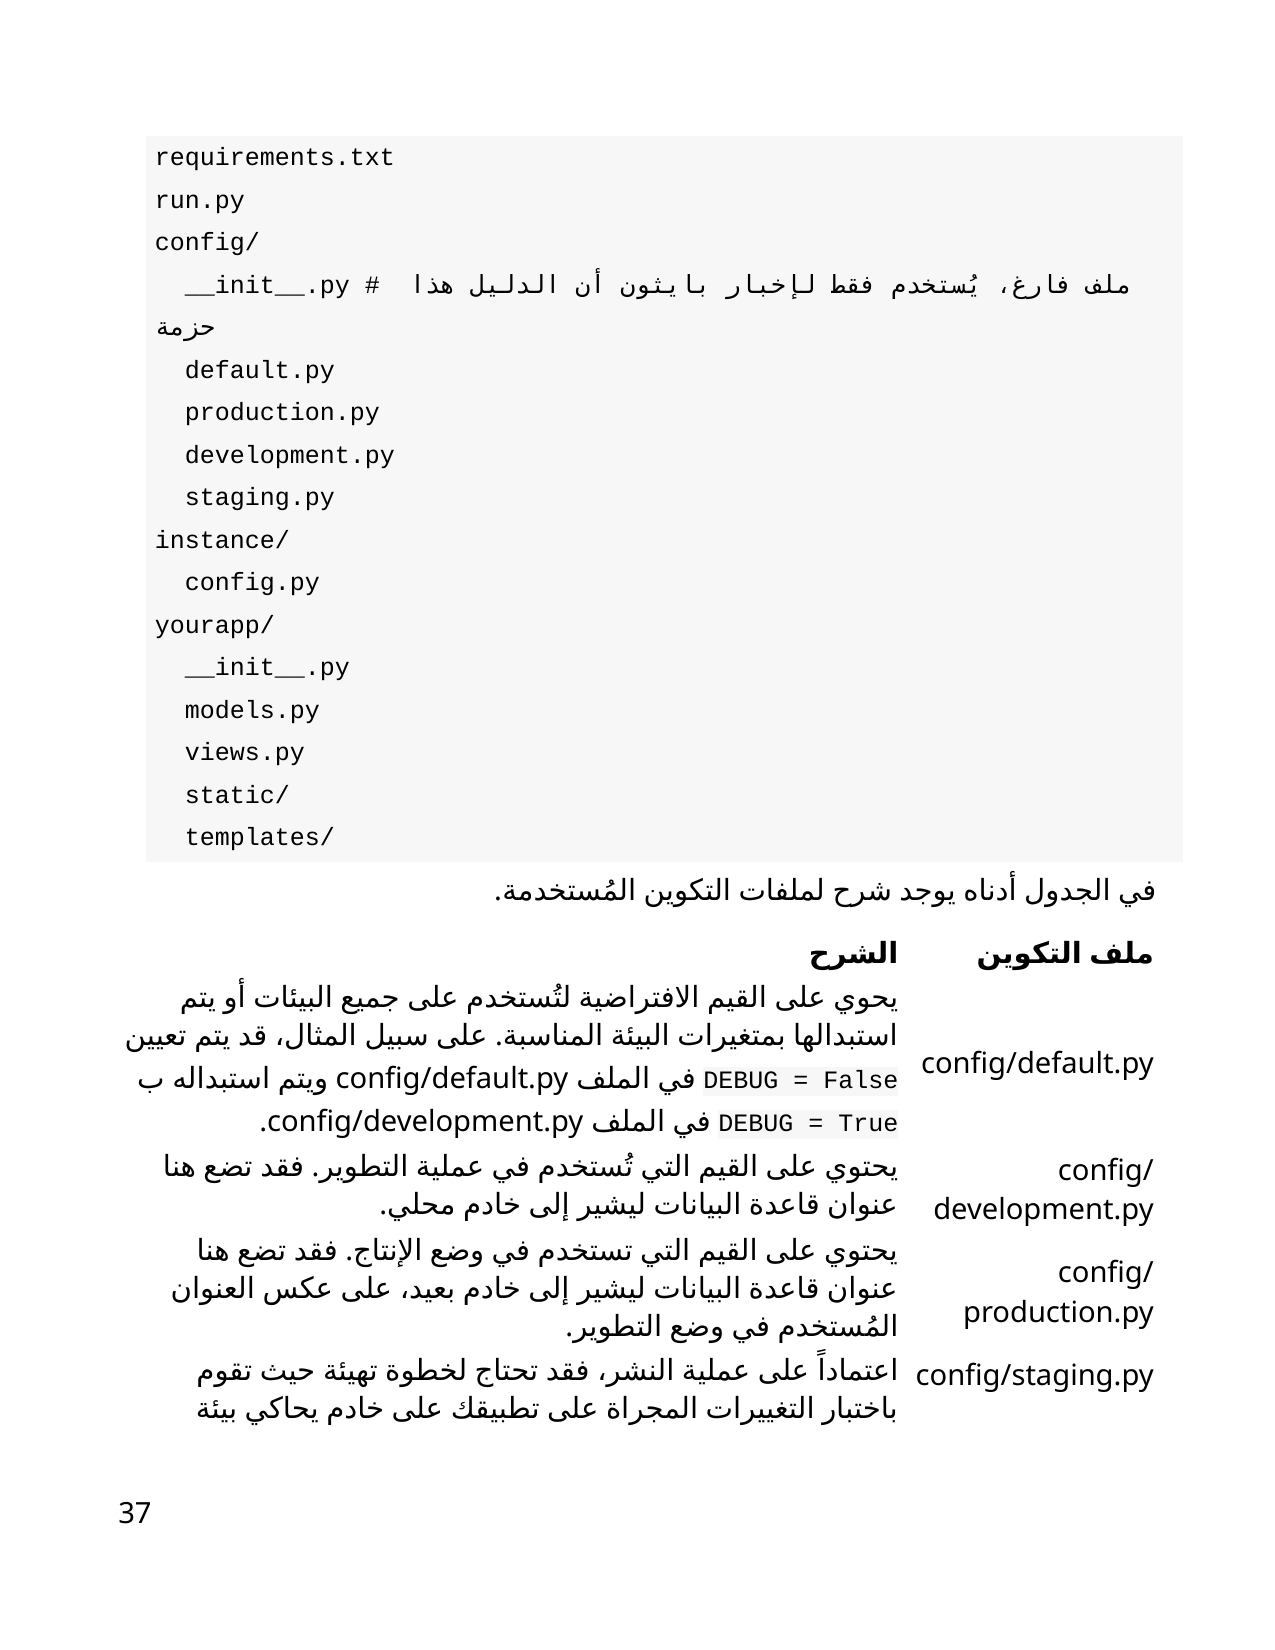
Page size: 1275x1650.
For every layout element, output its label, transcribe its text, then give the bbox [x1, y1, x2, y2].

table_header الشرح [118, 934, 901, 978]
table_cell يحتوي على القيم التي تُستخدم في عملية التطوير. فقد تضع هنا عنوان قاعدة البيانات ليشير إلى خادم محلي. [118, 1146, 901, 1231]
text run.py [154, 187, 1174, 216]
text staging.py [154, 485, 1174, 513]
text default.py [154, 357, 1174, 386]
text development.py [154, 442, 1174, 471]
table_cell config/default.py [901, 978, 1157, 1146]
text __init__.py [154, 655, 1174, 683]
table_header ملف التكوين [901, 934, 1157, 978]
table_cell config/production.py [901, 1231, 1157, 1351]
text views.py [154, 740, 1174, 768]
text __init__.py # ملف فارغ، يُستخدم فقط لإخبار بايثون أن الدليل هذا حزمة [154, 272, 1174, 343]
text static/ [154, 782, 1174, 811]
table_cell يحوي على القيم الافتراضية لتُستخدم على جميع البيئات أو يتم استبدالها بمتغيرات البيئة المناسبة. على سبيل المثال، قد يتم تعيين DEBUG = False في الملف config/default.py ويتم استبداله ب DEBUG = True في الملف config/development.py. [118, 978, 901, 1146]
text في الجدول أدناه يوجد شرح لملفات التكوين المُستخدمة. [118, 618, 1157, 912]
table_cell config/development.py [901, 1146, 1157, 1231]
text config/ [154, 230, 1174, 258]
table_cell config/staging.py [901, 1351, 1157, 1433]
text templates/ [154, 825, 1174, 853]
text requirements.txt [154, 145, 1174, 173]
text instance/ [154, 527, 1174, 556]
table_cell يحتوي على القيم التي تستخدم في وضع الإنتاج. فقد تضع هنا عنوان قاعدة البيانات ليشير إلى خادم بعيد، على عكس العنوان المُستخدم في وضع التطوير. [118, 1231, 901, 1351]
text yourapp/ [154, 612, 1174, 641]
table_cell اعتماداً على عملية النشر، فقد تحتاج لخطوة تهيئة حيث تقوم باختبار التغييرات المجراة على تطبيقك على خادم يحاكي بيئة الإنتاج. على الأرجح ستحتاج لاستخدام قاعدة بيانات مختلفة هنا، كما قد تحتاج لاستبدال قيم أخرى. [118, 1351, 901, 1433]
text production.py [154, 400, 1174, 428]
text config.py [154, 570, 1174, 598]
text models.py [154, 697, 1174, 726]
